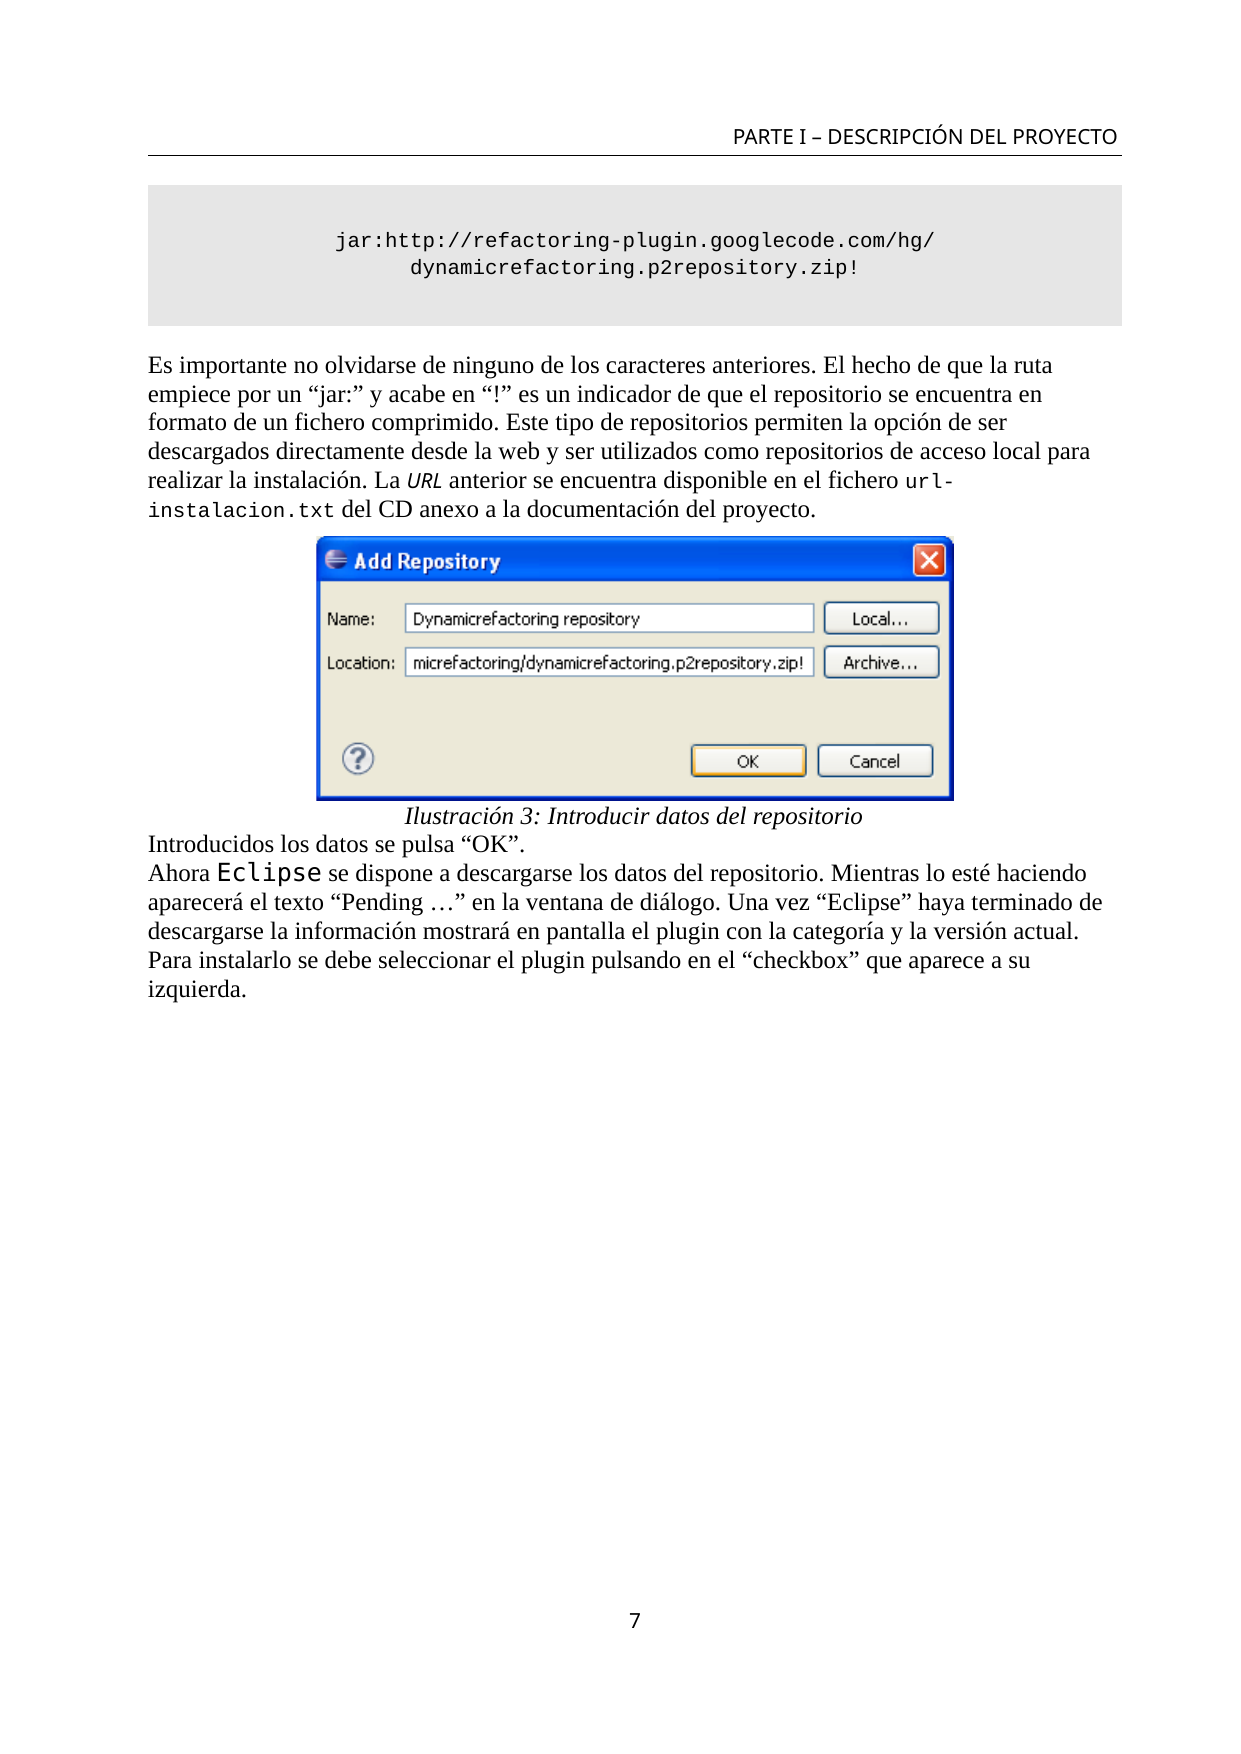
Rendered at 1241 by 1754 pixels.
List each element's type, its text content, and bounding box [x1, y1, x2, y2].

text Es importante no olvidarse de ninguno de los caracteres anteriores. El hecho de que la ruta empiece por un “jar:” y acabe en “!” es un indicador de que el repositorio se encuentra en formato de un fichero comprimido. Este tipo de repositorios permiten la opción de ser descargados directamente desde la web y ser utilizados como repositorios de acceso local para realizar la instalación. La URL anterior se encuentra disponible en el fichero url-instalacion.txt del CD anexo a la documentación del proyecto. [148, 350, 1122, 524]
picture [316, 536, 954, 801]
list Ahora Eclipse se dispone a descargarse los datos del repositorio. Mientras lo esté haciendo aparecerá el texto “Pending …” en la ventana de diálogo. Una vez “Eclipse” haya terminado de descargarse la información mostrará en pantalla el plugin con la categoría y la versión actual. Para instalarlo se debe seleccionar el plugin pulsando en el “checkbox” que aparece a su izquierda. [148, 858, 1122, 1002]
text Ilustración 3: Introducir datos del repositorio [316, 801, 954, 829]
list Introducidos los datos se pulsa “OK”. [148, 829, 1122, 858]
text jar:http://refactoring-plugin.googlecode.com/hg/dynamicrefactoring.p2repository.zip! [148, 230, 1122, 281]
